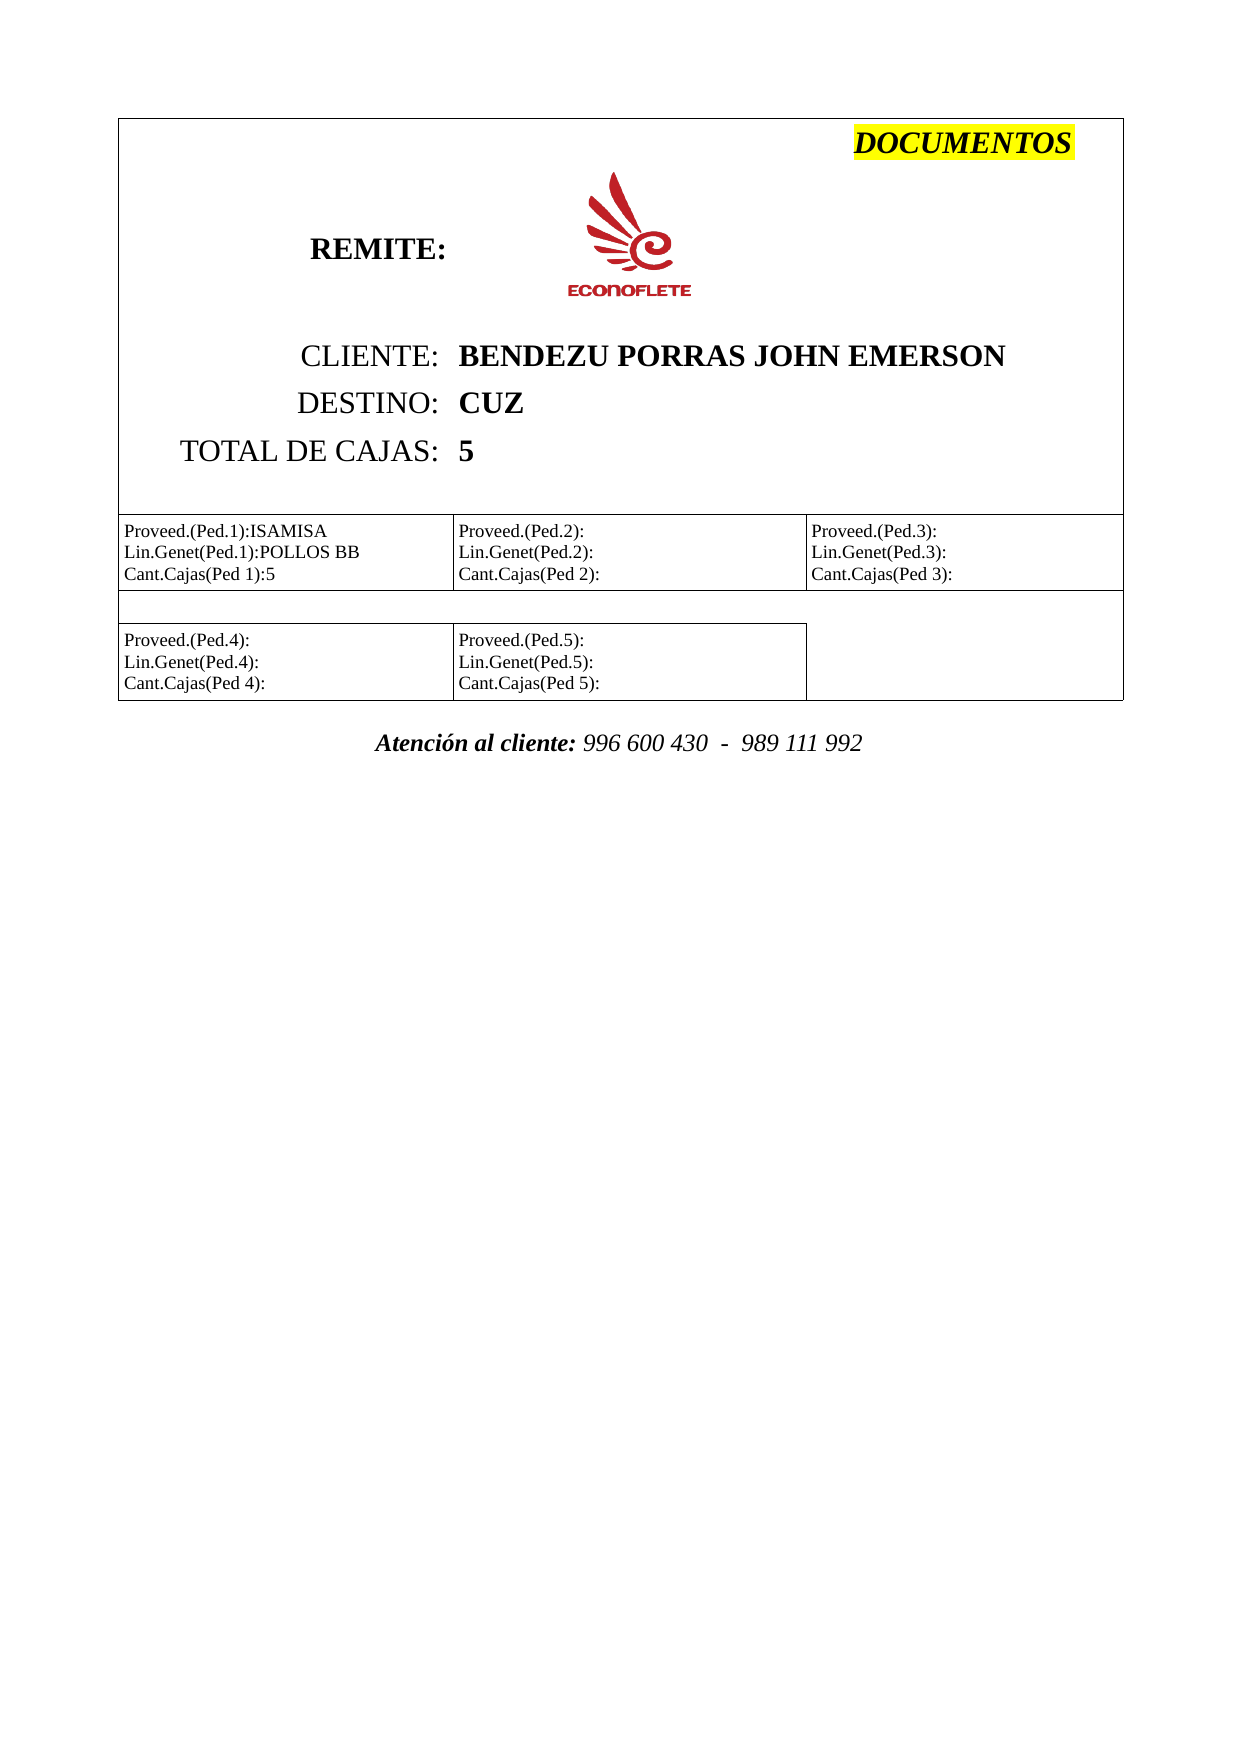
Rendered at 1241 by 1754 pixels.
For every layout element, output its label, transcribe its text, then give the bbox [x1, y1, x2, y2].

table_cell CLIENTE: [119, 332, 453, 379]
table_cell Proveed.(Ped.1):ISAMISA Lin.Genet(Ped.1):POLLOS BB Cant.Cajas(Ped 1):5 [119, 515, 453, 590]
text Atención al cliente: 996 600 430 - 989 111 992 [118, 728, 1122, 757]
table_cell CUZ [453, 379, 806, 426]
table_cell [453, 591, 806, 623]
table_cell [806, 591, 1123, 623]
table_cell [119, 591, 453, 623]
table_cell Proveed.(Ped.3): Lin.Genet(Ped.3): Cant.Cajas(Ped 3): [807, 515, 1123, 590]
table_cell Proveed.(Ped.5): Lin.Genet(Ped.5): Cant.Cajas(Ped 5): [454, 624, 806, 699]
table_cell DESTINO: [119, 379, 453, 426]
table_cell TOTAL DE CAJAS: [119, 426, 453, 474]
picture [552, 171, 707, 297]
table_cell REMITE: [119, 166, 453, 332]
table_cell 5 [453, 426, 1123, 474]
table_cell [806, 166, 1123, 332]
table_cell BENDEZU PORRAS JOHN EMERSON [453, 332, 1123, 379]
table_cell [806, 474, 1123, 514]
table_header DOCUMENTOS [806, 119, 1123, 166]
table_cell [453, 166, 806, 332]
table_cell [807, 623, 1123, 699]
table_cell [806, 379, 1123, 426]
table_cell [453, 474, 806, 514]
table_cell Proveed.(Ped.2): Lin.Genet(Ped.2): Cant.Cajas(Ped 2): [454, 515, 806, 590]
table_cell [119, 474, 453, 514]
table_header [453, 119, 806, 166]
table_cell Proveed.(Ped.4): Lin.Genet(Ped.4): Cant.Cajas(Ped 4): [119, 624, 453, 699]
table_header [119, 119, 453, 166]
